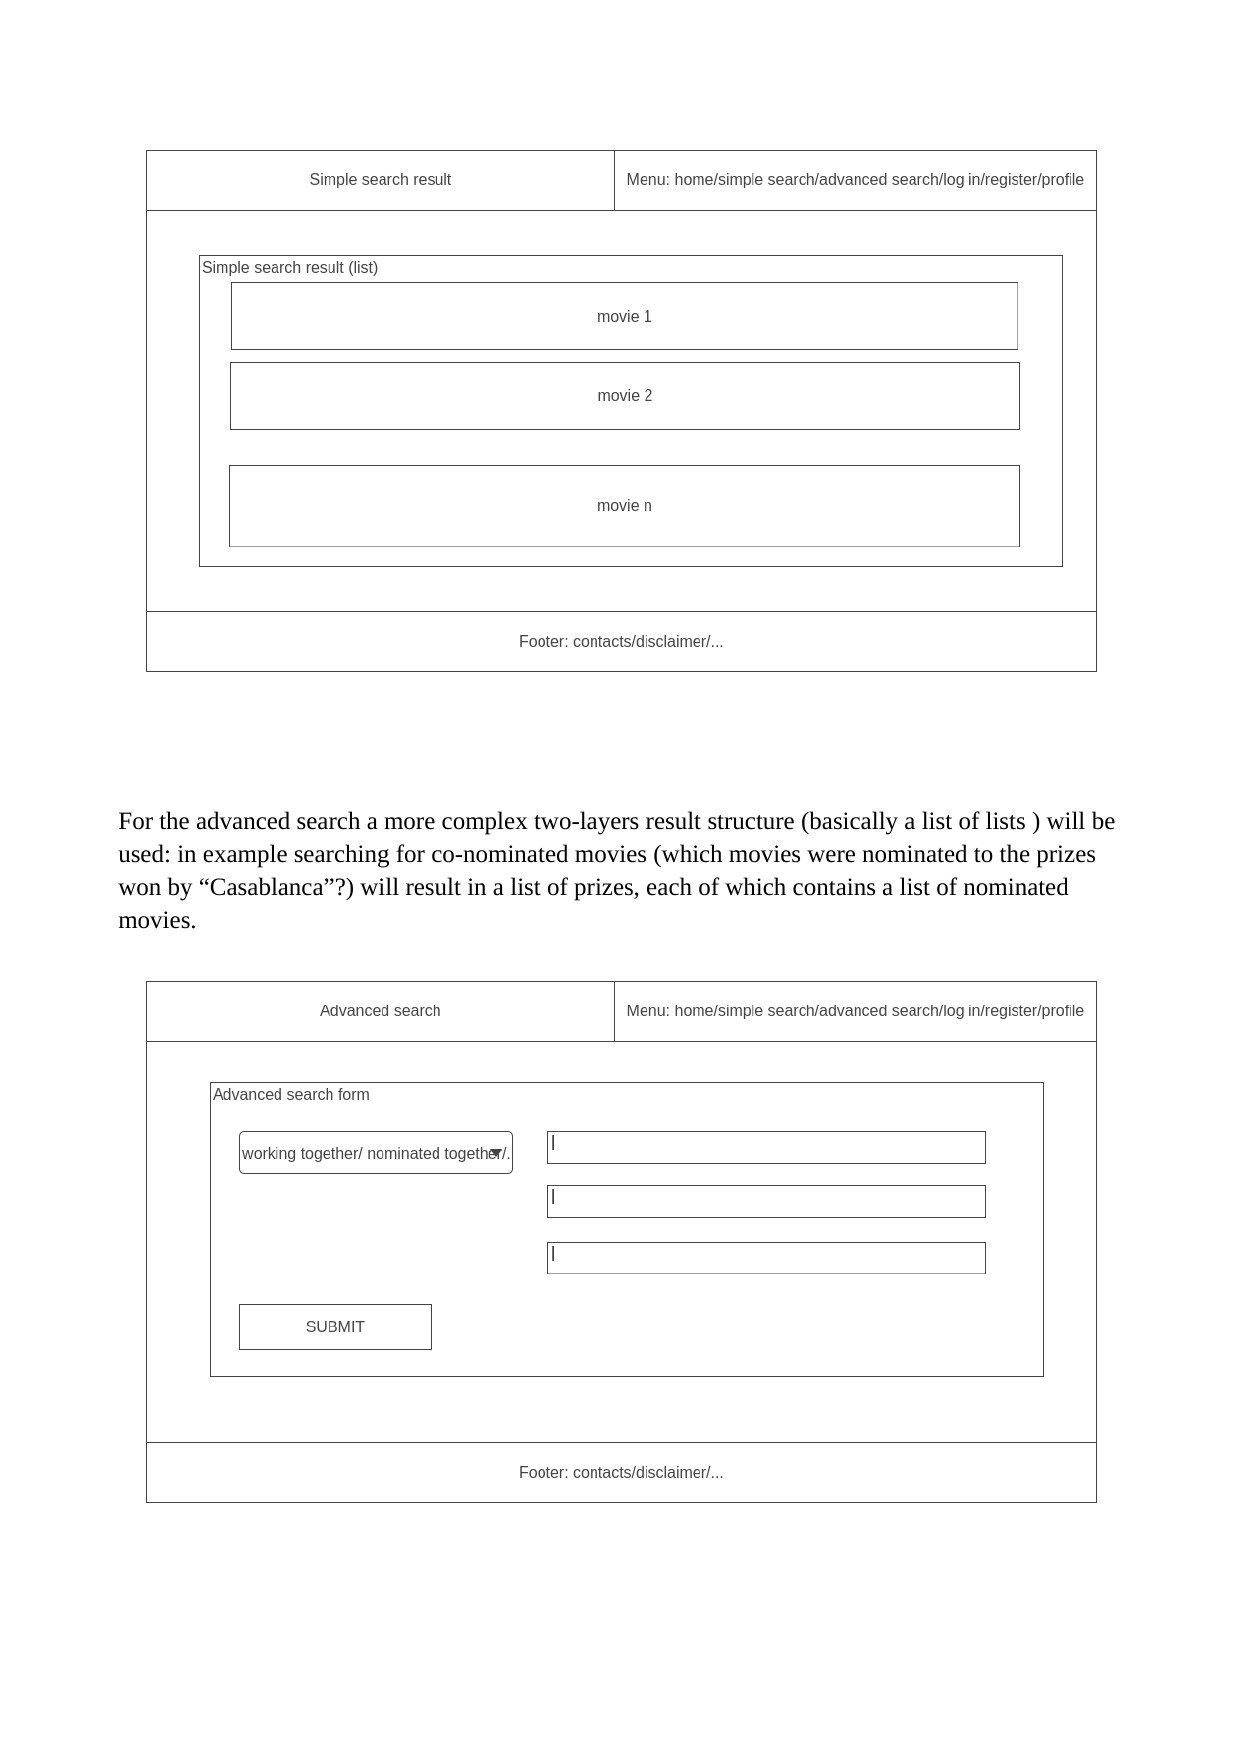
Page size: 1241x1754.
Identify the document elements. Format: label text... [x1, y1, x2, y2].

picture [118, 952, 1123, 1541]
picture [118, 118, 1123, 707]
text For the advanced search a more complex two-layers result structure (basically a list of lists ) will be used: in example searching for co-nominated movies (which movies were nominated to the prizes won by “Casablanca”?) will result in a list of prizes, each of which contains a list of nominated movies. [118, 806, 1122, 934]
